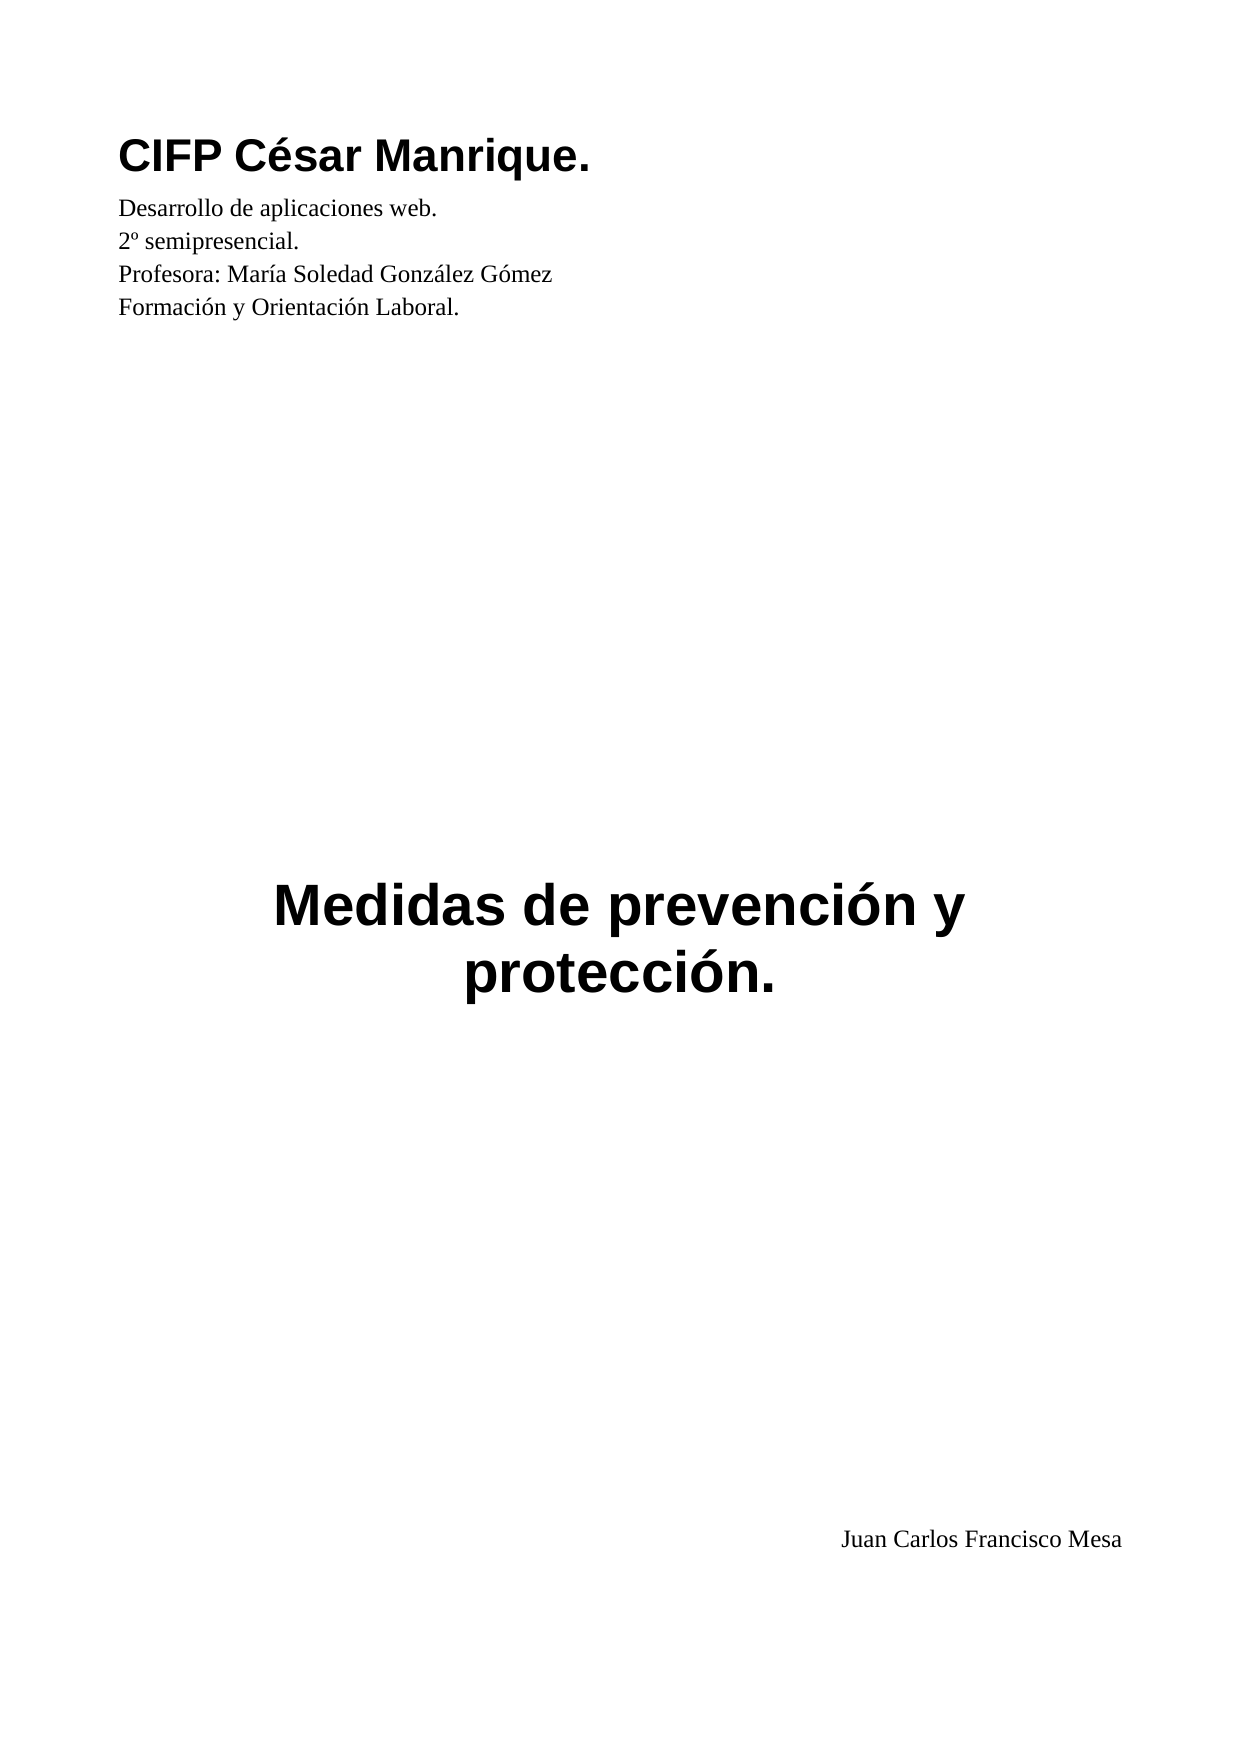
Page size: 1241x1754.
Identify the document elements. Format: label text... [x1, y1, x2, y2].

text Desarrollo de aplicaciones web. [118, 193, 1122, 222]
title CIFP César Manrique. [118, 128, 1122, 181]
text Profesora: María Soledad González Gómez [118, 259, 1122, 288]
text Juan Carlos Francisco Mesa [118, 1524, 1122, 1553]
title Medidas de prevención y protección. [118, 870, 1122, 1004]
text Formación y Orientación Laboral. [118, 292, 1122, 321]
text 2º semipresencial. [118, 226, 1122, 255]
